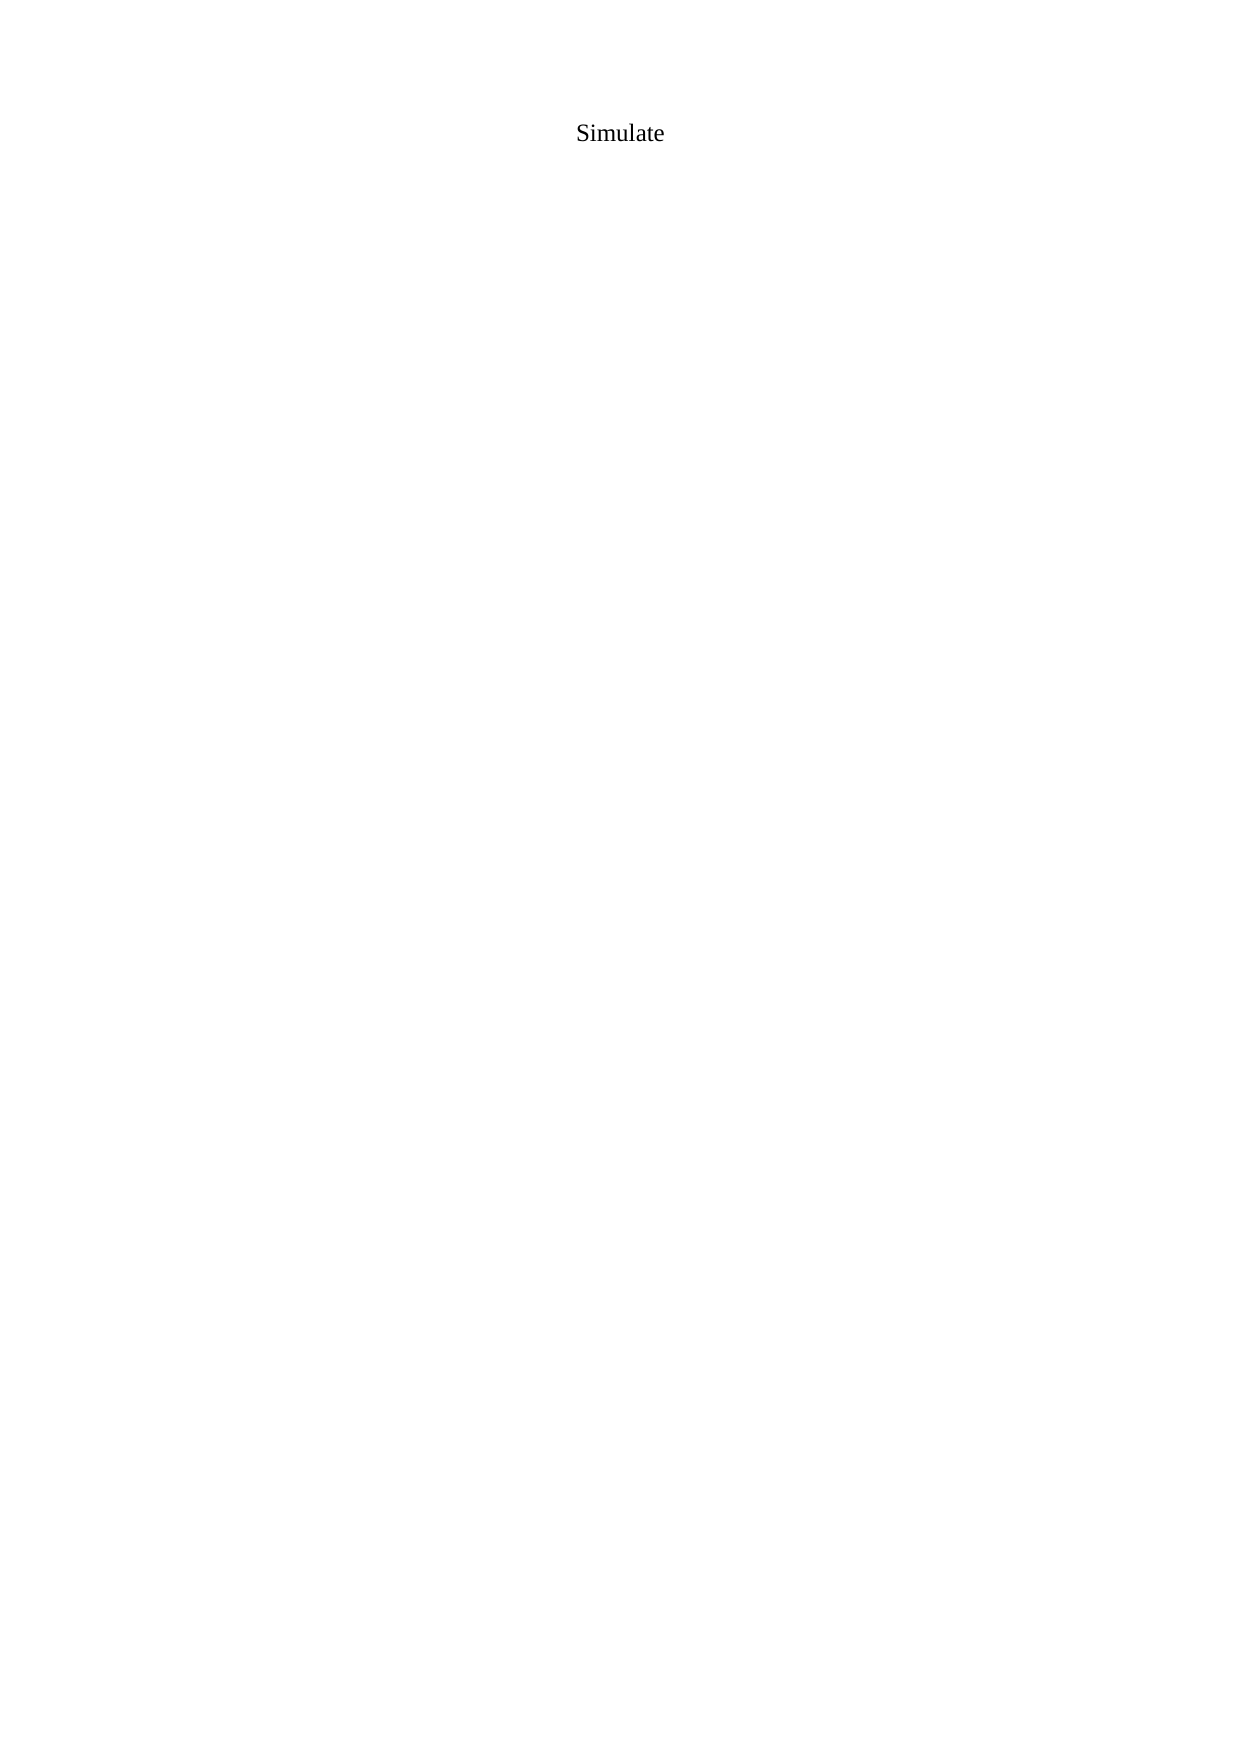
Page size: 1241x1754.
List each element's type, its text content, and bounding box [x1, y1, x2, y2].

text Simulate [118, 118, 1122, 147]
